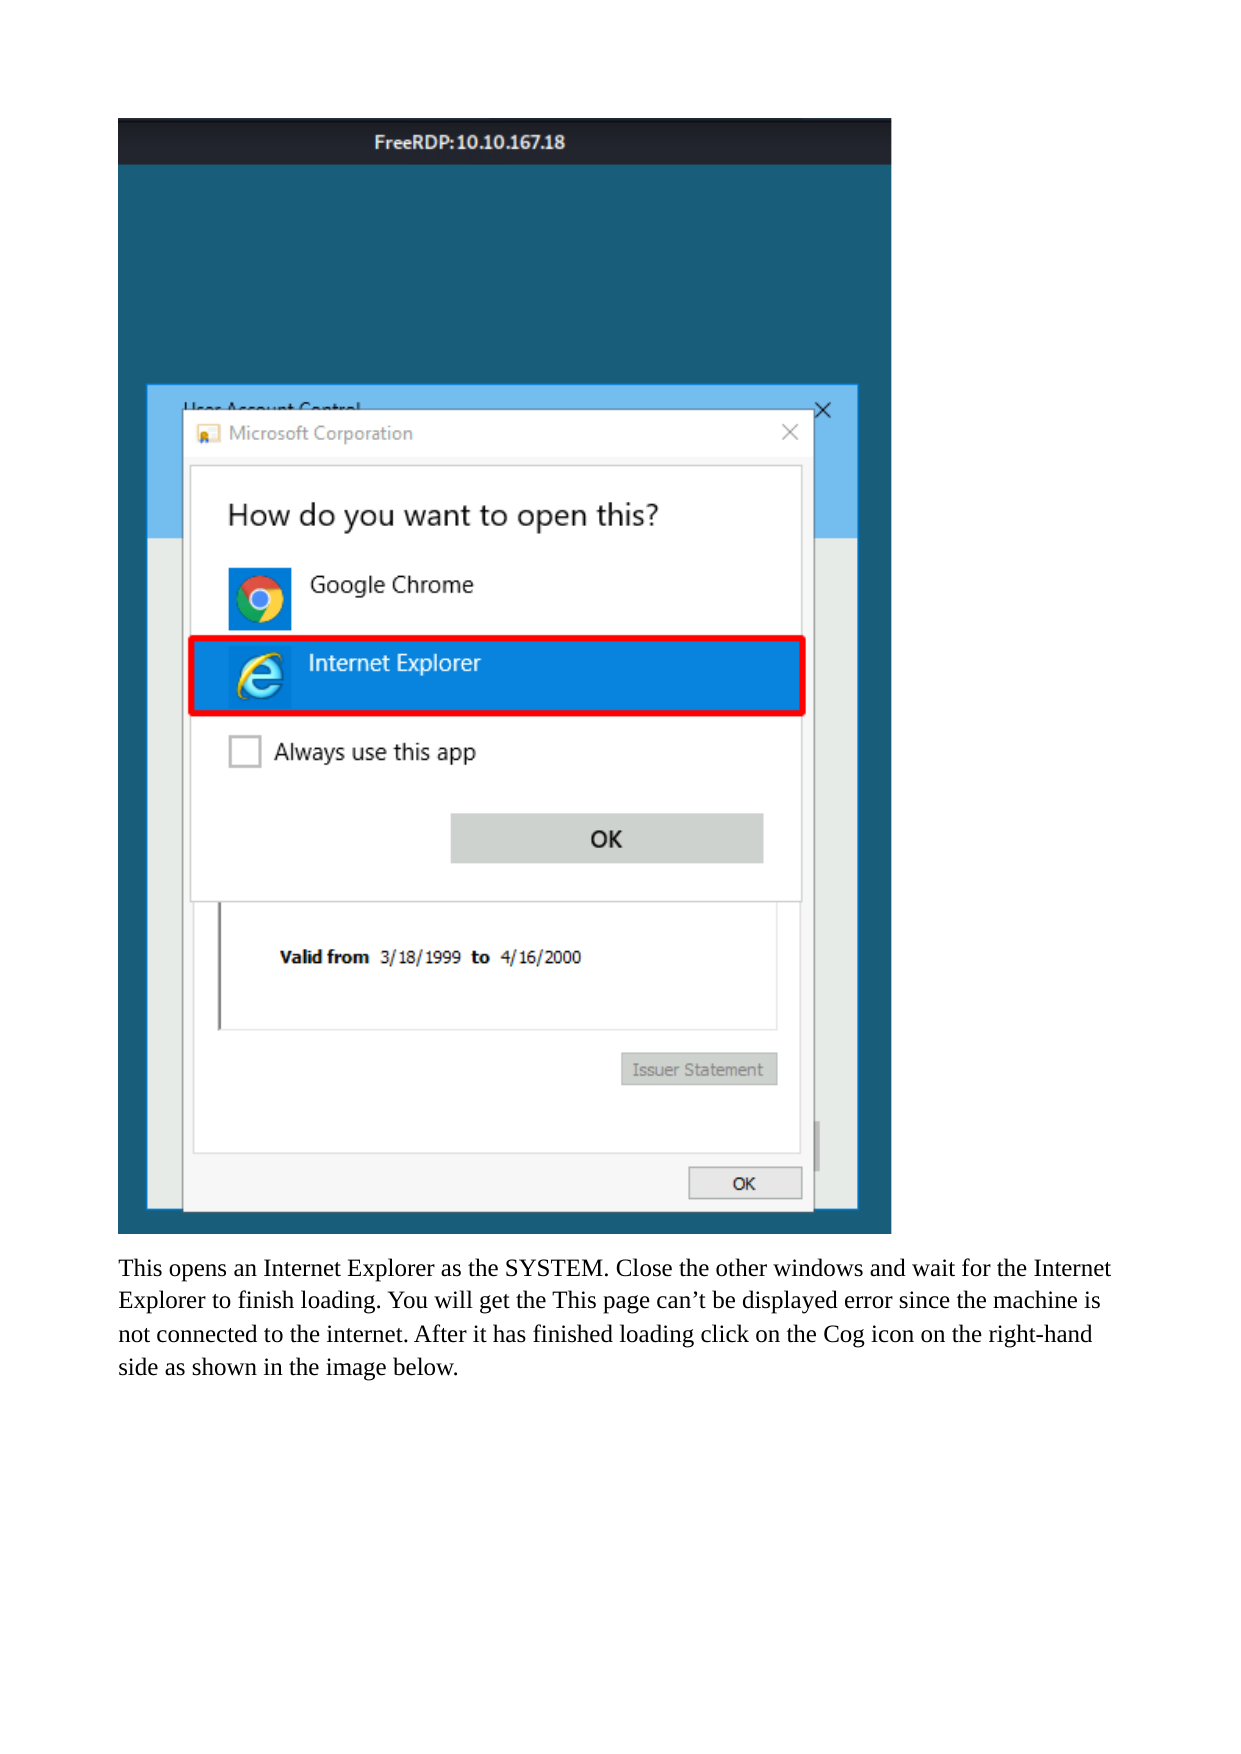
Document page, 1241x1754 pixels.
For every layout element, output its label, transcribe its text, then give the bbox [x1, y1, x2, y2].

picture [118, 118, 892, 1234]
text This opens an Internet Explorer as the SYSTEM. Close the other windows and wait for the Internet Explorer to finish loading. You will get the This page can’t be displayed error since the machine is not connected to the internet. After it has finished loading click on the Cog icon on the right-hand side as shown in the image below. [118, 1253, 1122, 1380]
